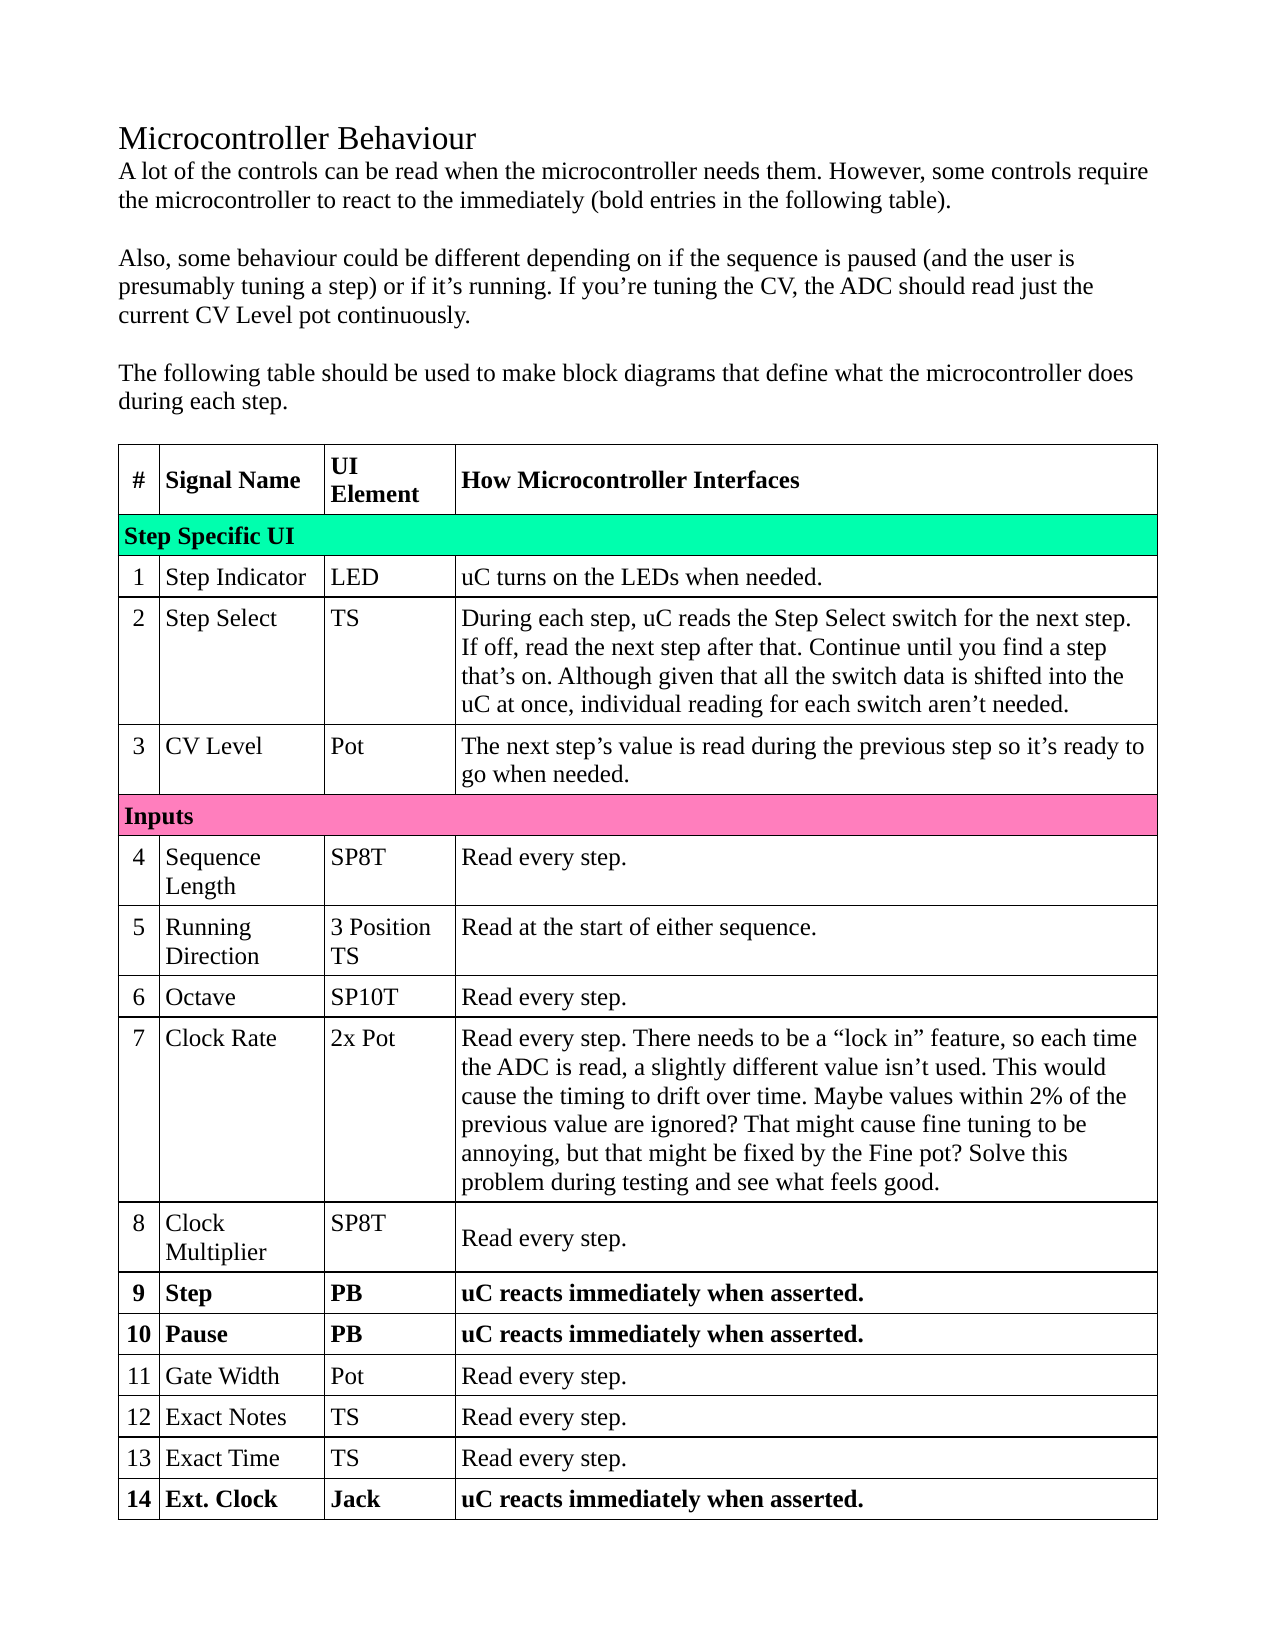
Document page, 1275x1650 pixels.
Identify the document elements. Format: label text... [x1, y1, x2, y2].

table_cell 3 [119, 725, 159, 794]
table_cell Exact Time [160, 1438, 324, 1478]
table_cell Read every step. [456, 1438, 1157, 1478]
table_cell Pause [160, 1314, 324, 1354]
table_cell Read every step. [456, 1396, 1157, 1436]
table_cell PB [325, 1273, 455, 1313]
table_cell 9 [119, 1273, 159, 1313]
table_cell 2 [119, 598, 159, 724]
table_cell TS [325, 1438, 455, 1478]
table_cell TS [325, 598, 455, 724]
table_cell uC reacts immediately when asserted. [456, 1314, 1157, 1354]
table_cell CV Level [160, 725, 324, 794]
table_cell Octave [160, 976, 324, 1016]
table_cell Exact Notes [160, 1396, 324, 1436]
table_cell uC turns on the LEDs when needed. [456, 556, 1157, 596]
table_cell 3 Position TS [325, 906, 455, 975]
table_cell 8 [119, 1203, 159, 1271]
table_cell 7 [119, 1018, 159, 1201]
table_cell Step [160, 1273, 324, 1313]
table_cell Pot [325, 1355, 455, 1395]
table_cell SP8T [325, 1203, 455, 1271]
text The following table should be used to make block diagrams that define what the microcontroller does during each step. [118, 358, 1157, 415]
table_cell Clock Multiplier [160, 1203, 324, 1271]
table_cell SP8T [325, 836, 455, 905]
table_cell Read every step. [456, 1203, 1157, 1271]
table_cell The next step’s value is read during the previous step so it’s ready to go when needed. [456, 725, 1157, 794]
table_cell 13 [119, 1438, 159, 1478]
table_cell TS [325, 1396, 455, 1436]
table_cell uC reacts immediately when asserted. [456, 1479, 1157, 1519]
table_cell Inputs [119, 795, 1157, 835]
table_cell 2x Pot [325, 1018, 455, 1201]
table_cell Read every step. [456, 976, 1157, 1016]
table_cell Read every step. There needs to be a “lock in” feature, so each time the ADC is read, a slightly different value isn’t used. This would cause the timing to drift over time. Maybe values within 2% of the previous value are ignored? That might cause fine tuning to be annoying, but that might be fixed by the Fine pot? Solve this problem during testing and see what feels good. [456, 1018, 1157, 1201]
text Also, some behaviour could be different depending on if the sequence is paused (and the user is presumably tuning a step) or if it’s running. If you’re tuning the CV, the ADC should read just the current CV Level pot continuously. [118, 243, 1157, 329]
table_cell Clock Rate [160, 1018, 324, 1201]
table_cell Step Indicator [160, 556, 324, 596]
table_cell Read at the start of either sequence. [456, 906, 1157, 975]
text Microcontroller Behaviour [118, 118, 1157, 156]
table_cell PB [325, 1314, 455, 1354]
text A lot of the controls can be read when the microcontroller needs them. However, some controls require the microcontroller to react to the immediately (bold entries in the following table). [118, 156, 1157, 214]
table_cell Running Direction [160, 906, 324, 975]
table_cell 1 [119, 556, 159, 596]
table_cell Sequence Length [160, 836, 324, 905]
table_cell Read every step. [456, 836, 1157, 905]
table_header UI Element [325, 445, 455, 514]
table_cell LED [325, 556, 455, 596]
table_cell Jack [325, 1479, 455, 1519]
table_header How Microcontroller Interfaces [456, 445, 1157, 514]
table_cell Gate Width [160, 1355, 324, 1395]
table_cell Ext. Clock [160, 1479, 324, 1519]
table_cell 14 [119, 1479, 159, 1519]
table_cell 6 [119, 976, 159, 1016]
table_cell 4 [119, 836, 159, 905]
table_cell Step Select [160, 598, 324, 724]
table_cell 12 [119, 1396, 159, 1436]
table_cell 5 [119, 906, 159, 975]
table_cell Pot [325, 725, 455, 794]
table_header Signal Name [160, 445, 324, 514]
table_cell Read every step. [456, 1355, 1157, 1395]
table_cell 10 [119, 1314, 159, 1354]
table_cell Step Specific UI [119, 515, 1157, 555]
table_cell uC reacts immediately when asserted. [456, 1273, 1157, 1313]
table_cell 11 [119, 1355, 159, 1395]
table_header # [119, 445, 159, 514]
table_cell During each step, uC reads the Step Select switch for the next step. If off, read the next step after that. Continue until you find a step that’s on. Although given that all the switch data is shifted into the uC at once, individual reading for each switch aren’t needed. [456, 598, 1157, 724]
table_cell SP10T [325, 976, 455, 1016]
